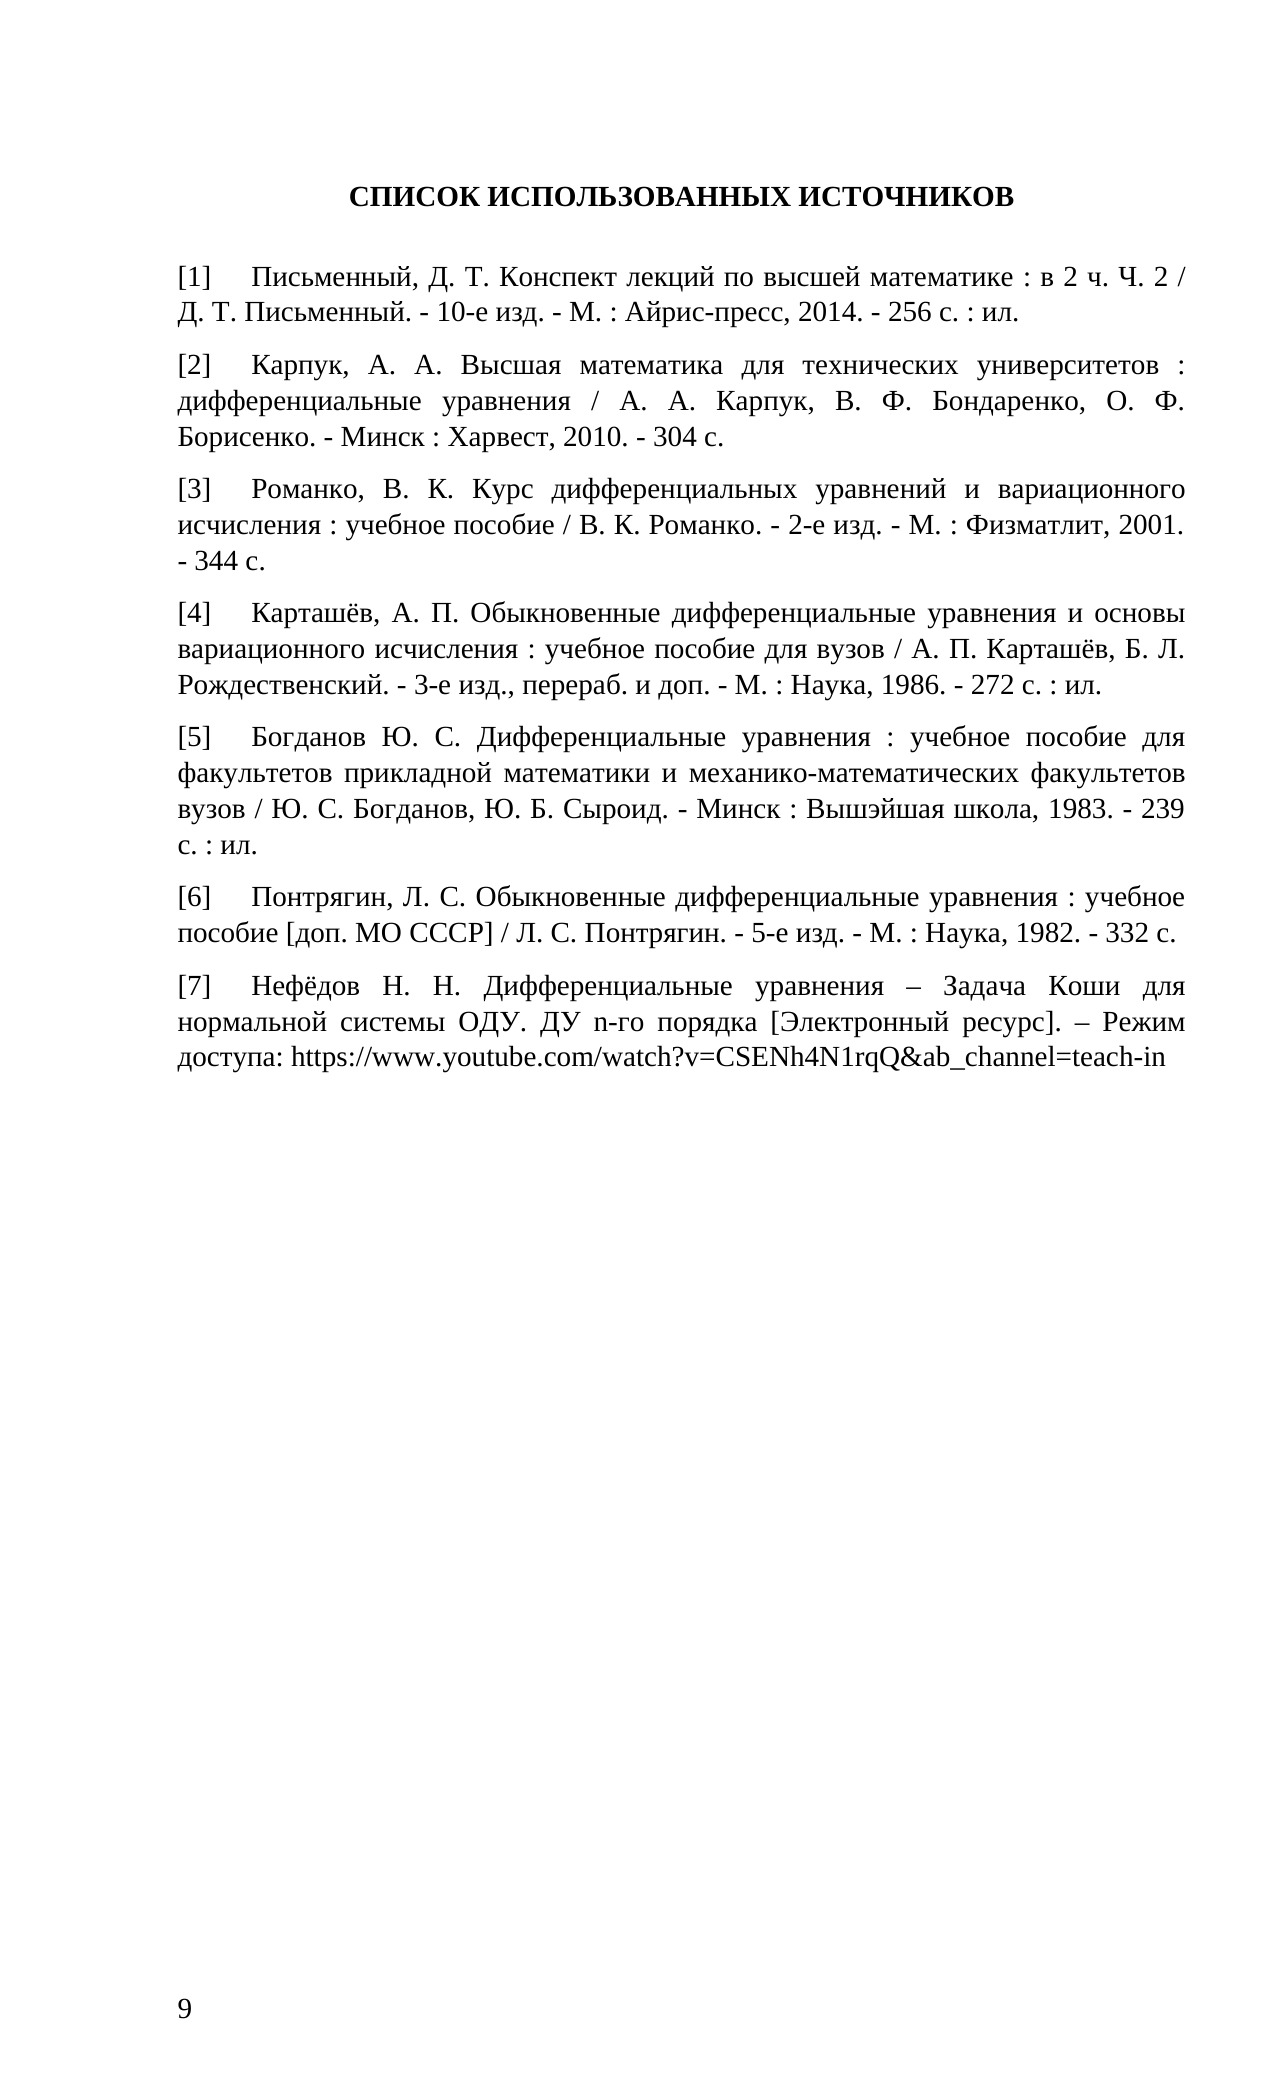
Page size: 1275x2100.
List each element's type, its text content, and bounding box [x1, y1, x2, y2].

list Понтрягин, Л. С. Обыкновенные дифференциальные уравнения : учебное пособие [доп. МО СССР] / Л. С. Понтрягин. - 5-е изд. - М. : Наука, 1982. - 332 с. [177, 879, 1186, 949]
list Романко, В. К. Курс дифференциальных уравнений и вариационного исчисления : учебное пособие / В. К. Романко. - 2-е изд. - М. : Физматлит, 2001. - 344 с. [177, 471, 1186, 576]
list Карташёв, А. П. Обыкновенные дифференциальные уравнения и основы вариационного исчисления : учебное пособие для вузов / А. П. Карташёв, Б. Л. Рождественский. - 3-е изд., перераб. и доп. - М. : Наука, 1986. - 272 с. : ил. [177, 595, 1186, 701]
list Письменный, Д. Т. Конспект лекций по высшей математике : в 2 ч. Ч. 2 / Д. Т. Письменный. - 10-е изд. - М. : Айрис-пресс, 2014. - 256 с. : ил. [177, 259, 1186, 328]
list Карпук, А. А. Высшая математика для технических университетов : дифференциальные уравнения / А. А. Карпук, В. Ф. Бондаренко, О. Ф. Борисенко. - Минск : Харвест, 2010. - 304 с. [177, 347, 1186, 452]
subtitle СПИСОК ИСПОЛЬЗОВАННЫХ ИСТОЧНИКОВ [177, 179, 1186, 212]
list Богданов Ю. С. Дифференциальные уравнения : учебное пособие для факультетов прикладной математики и механико-математических факультетов вузов / Ю. С. Богданов, Ю. Б. Сыроид. - Минск : Вышэйшая школа, 1983. - 239 с. : ил. [177, 719, 1186, 861]
list Нефёдов Н. Н. Дифференциальные уравнения – Задача Коши для нормальной системы ОДУ. ДУ n-го порядка [Электронный ресурс]. – Режим доступа: https://www.youtube.com/watch?v=CSENh4N1rqQ&ab_channel=teach-in [177, 968, 1186, 1073]
